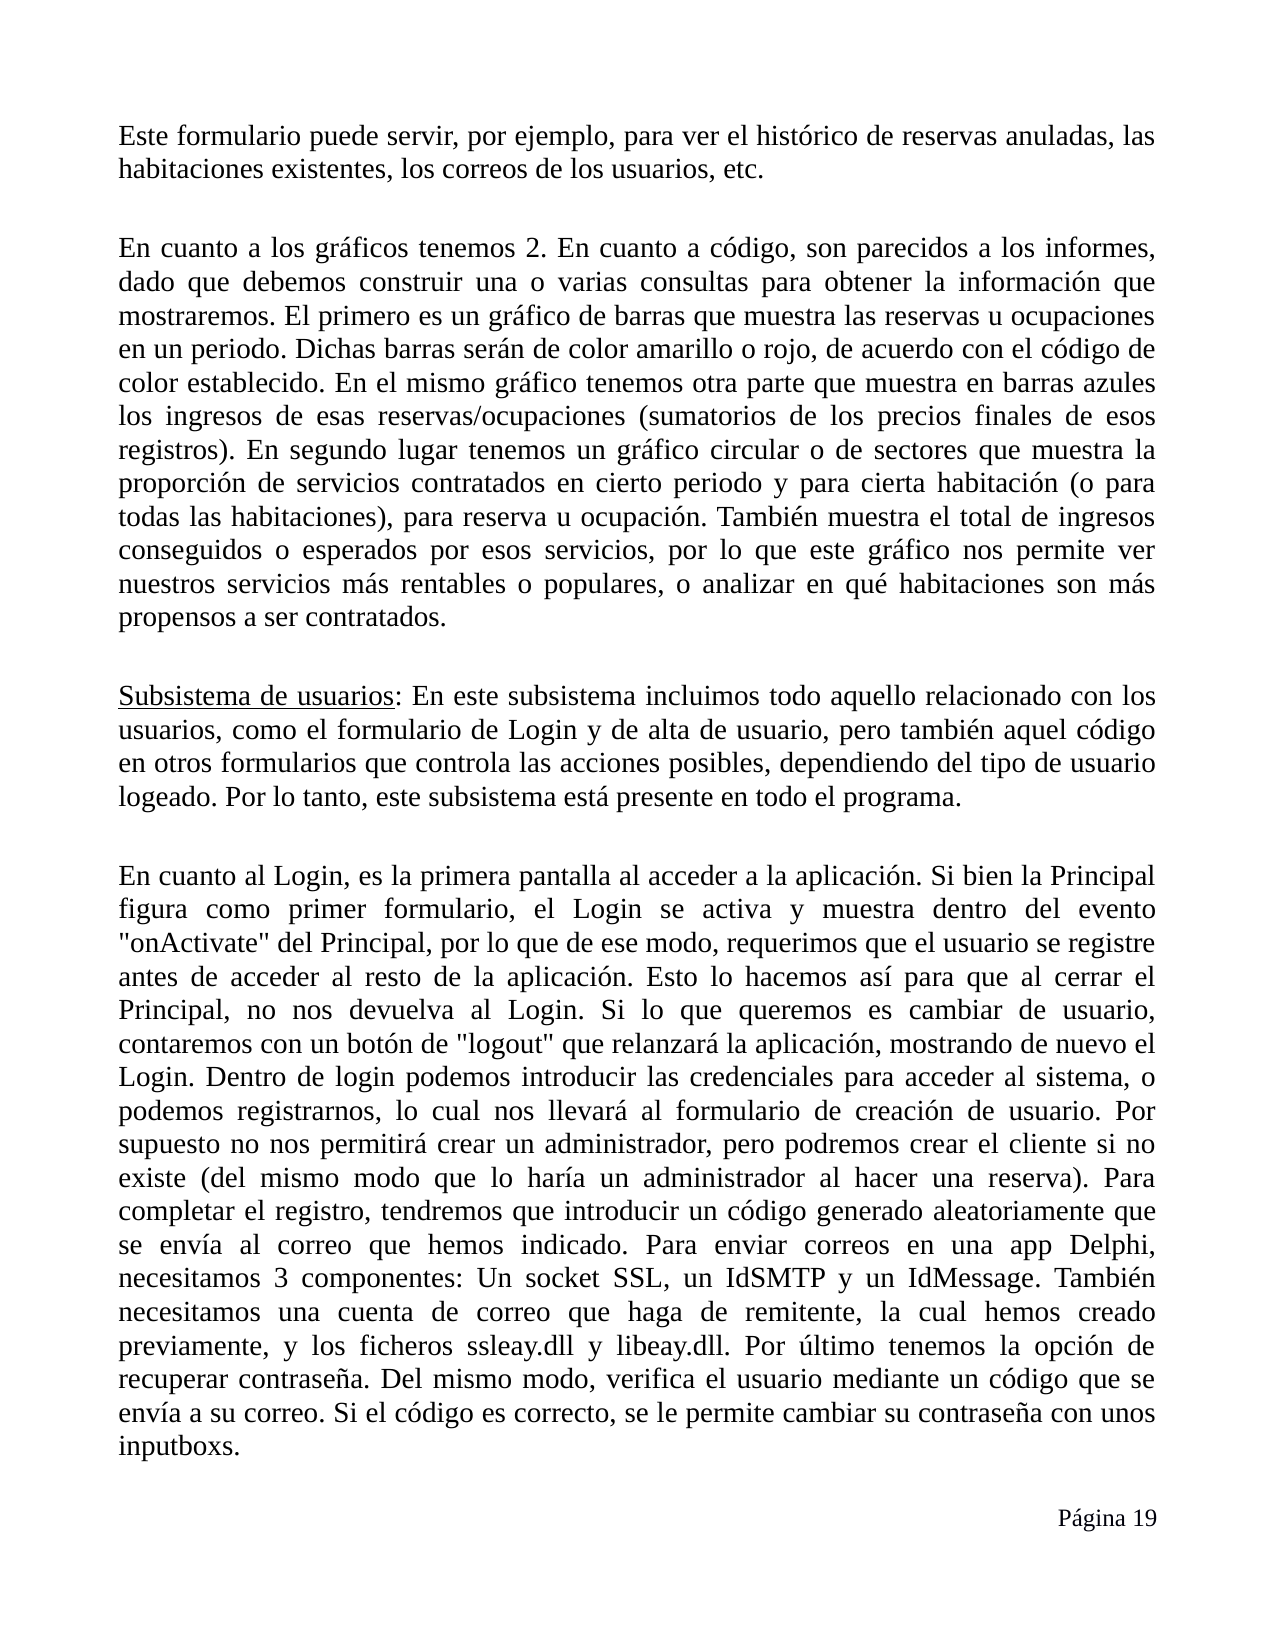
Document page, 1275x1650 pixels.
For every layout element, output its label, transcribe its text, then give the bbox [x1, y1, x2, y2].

text Subsistema de usuarios: En este subsistema incluimos todo aquello relacionado con los usuarios, como el formulario de Login y de alta de usuario, pero también aquel código en otros formularios que controla las acciones posibles, dependiendo del tipo de usuario logeado. Por lo tanto, este subsistema está presente en todo el programa. [118, 678, 1157, 813]
text En cuanto al Login, es la primera pantalla al acceder a la aplicación. Si bien la Principal figura como primer formulario, el Login se activa y muestra dentro del evento "onActivate" del Principal, por lo que de ese modo, requerimos que el usuario se registre antes de acceder al resto de la aplicación. Esto lo hacemos así para que al cerrar el Principal, no nos devuelva al Login. Si lo que queremos es cambiar de usuario, contaremos con un botón de "logout" que relanzará la aplicación, mostrando de nuevo el Login. Dentro de login podemos introducir las credenciales para acceder al sistema, o podemos registrarnos, lo cual nos llevará al formulario de creación de usuario. Por supuesto no nos permitirá crear un administrador, pero podremos crear el cliente si no existe (del mismo modo que lo haría un administrador al hacer una reserva). Para completar el registro, tendremos que introducir un código generado aleatoriamente que se envía al correo que hemos indicado. Para enviar correos en una app Delphi, necesitamos 3 componentes: Un socket SSL, un IdSMTP y un IdMessage. También necesitamos una cuenta de correo que haga de remitente, la cual hemos creado previamente, y los ficheros ssleay.dll y libeay.dll. Por último tenemos la opción de recuperar contraseña. Del mismo modo, verifica el usuario mediante un código que se envía a su correo. Si el código es correcto, se le permite cambiar su contraseña con unos inputboxs. [118, 858, 1157, 1462]
text En cuanto a los gráficos tenemos 2. En cuanto a código, son parecidos a los informes, dado que debemos construir una o varias consultas para obtener la información que mostraremos. El primero es un gráfico de barras que muestra las reservas u ocupaciones en un periodo. Dichas barras serán de color amarillo o rojo, de acuerdo con el código de color establecido. En el mismo gráfico tenemos otra parte que muestra en barras azules los ingresos de esas reservas/ocupaciones (sumatorios de los precios finales de esos registros). En segundo lugar tenemos un gráfico circular o de sectores que muestra la proporción de servicios contratados en cierto periodo y para cierta habitación (o para todas las habitaciones), para reserva u ocupación. También muestra el total de ingresos conseguidos o esperados por esos servicios, por lo que este gráfico nos permite ver nuestros servicios más rentables o populares, o analizar en qué habitaciones son más propensos a ser contratados. [118, 231, 1157, 633]
text Este formulario puede servir, por ejemplo, para ver el histórico de reservas anuladas, las habitaciones existentes, los correos de los usuarios, etc. [118, 118, 1157, 185]
